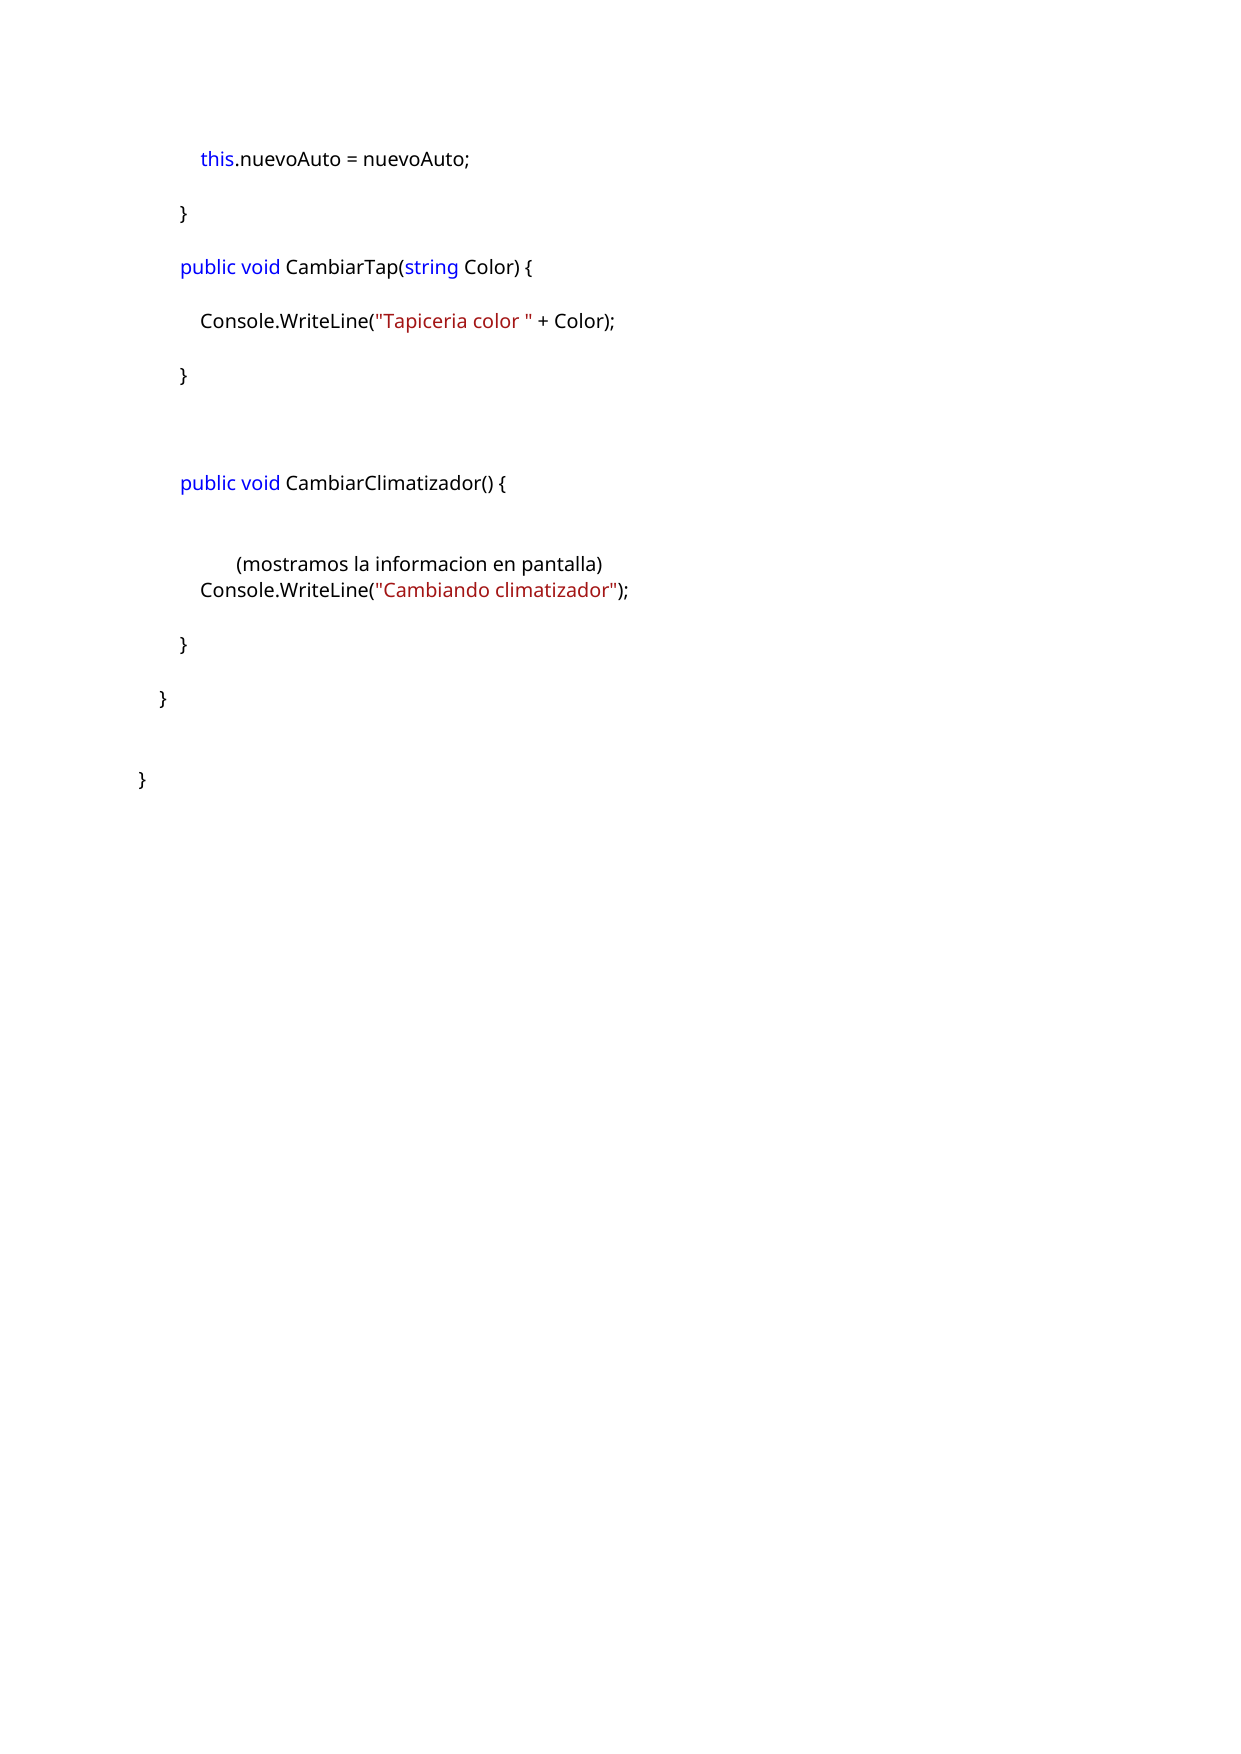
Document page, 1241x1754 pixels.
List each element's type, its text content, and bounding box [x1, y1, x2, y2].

text public void CambiarTap(string Color) { [118, 253, 1122, 280]
text Console.WriteLine("Tapiceria color " + Color); [118, 307, 1122, 334]
text public void CambiarClimatizador() { [118, 469, 1122, 496]
text } [118, 199, 1122, 226]
text (mostramos la informacion en pantalla) [118, 550, 1122, 577]
text this.nuevoAuto = nuevoAuto; [118, 145, 1122, 172]
text } [118, 766, 1122, 793]
text } [118, 631, 1122, 658]
text } [118, 361, 1122, 388]
text } [118, 685, 1122, 712]
text Console.WriteLine("Cambiando climatizador"); [118, 577, 1122, 604]
